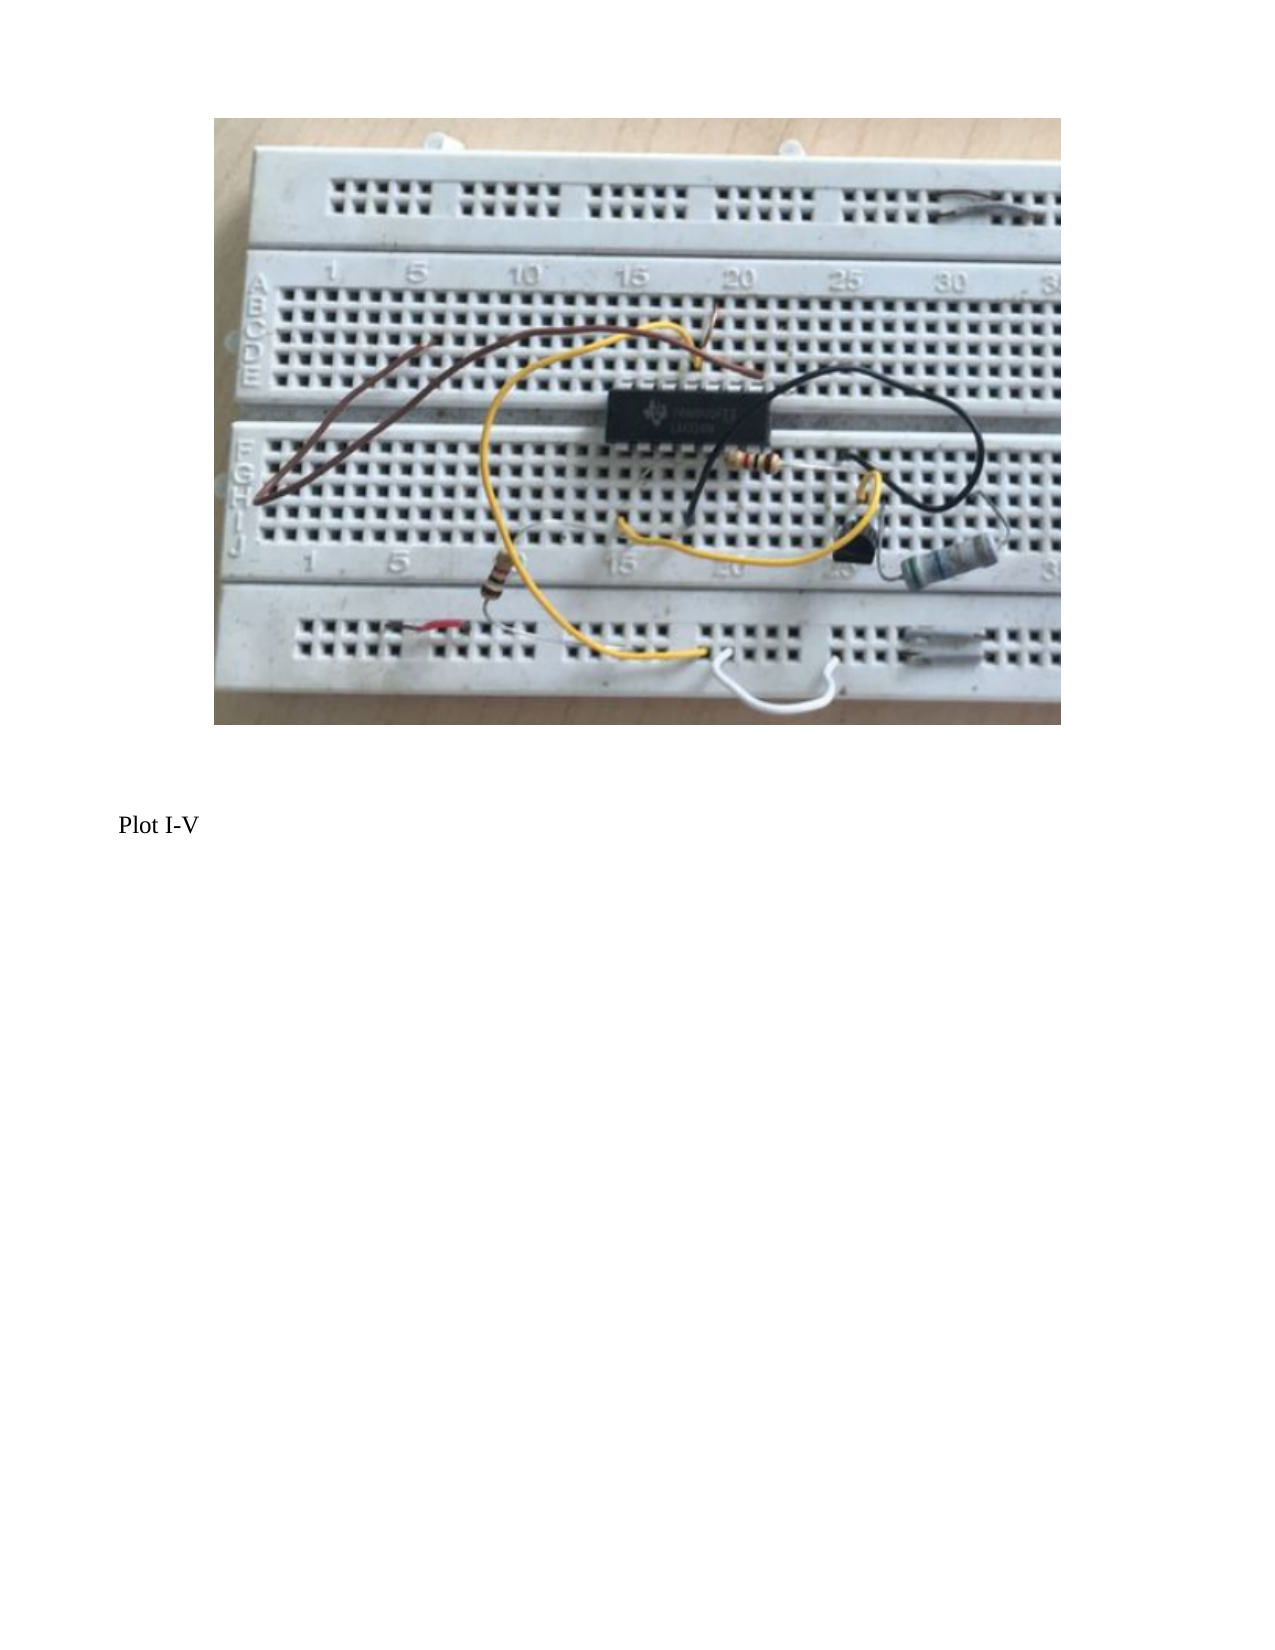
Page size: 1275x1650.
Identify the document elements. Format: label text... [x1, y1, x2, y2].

text Plot I-V [118, 811, 1157, 839]
picture [214, 118, 1061, 725]
